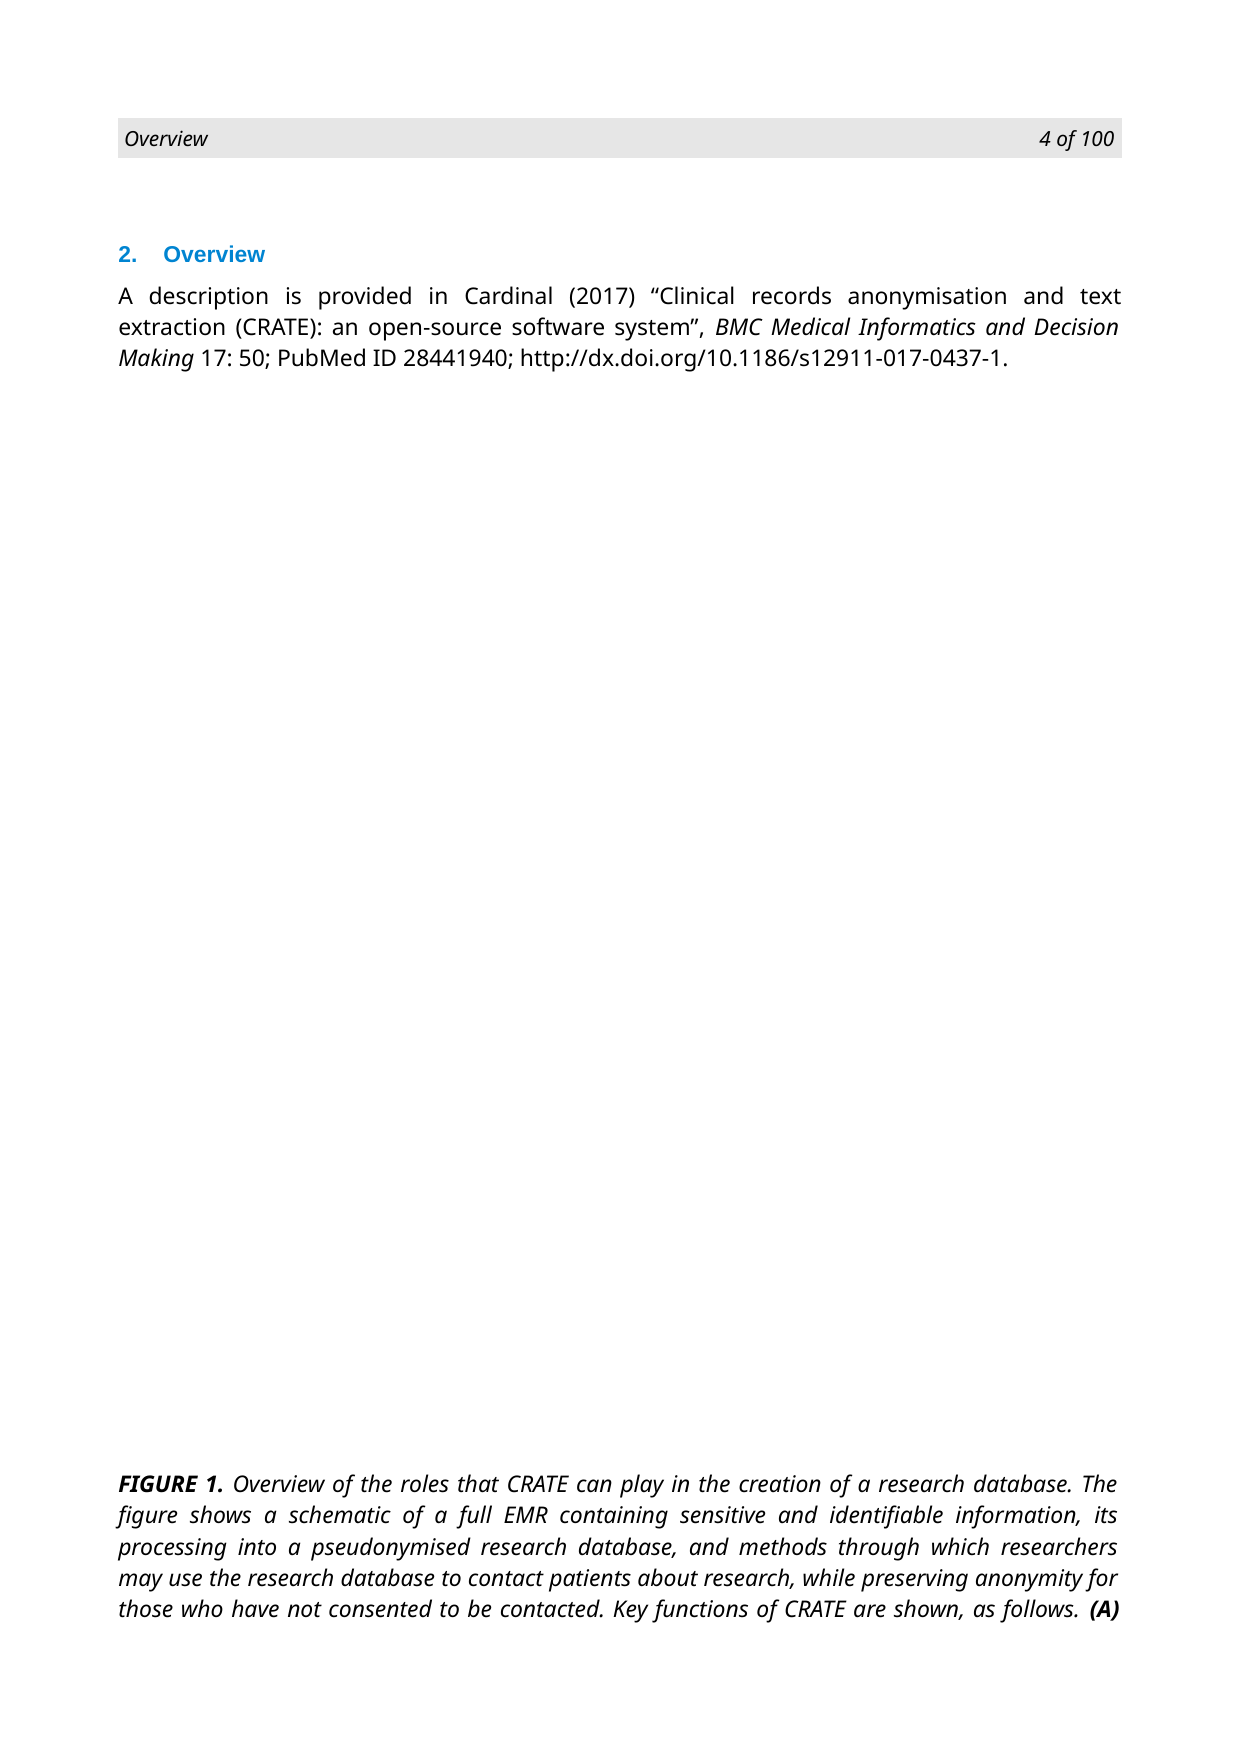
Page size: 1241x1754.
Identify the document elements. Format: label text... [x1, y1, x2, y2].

text A description is provided in Cardinal (2017) “Clinical records anonymisation and text extraction (CRATE): an open-source software system”, BMC Medical Informatics and Decision Making 17: 50; PubMed ID 28441940; http://dx.doi.org/10.1186/s12911-017-0437-1. [118, 280, 1122, 373]
text FIGURE 1. Overview of the roles that CRATE can play in the creation of a research database. The figure shows a schematic of a full EMR containing sensitive and identifiable information, its processing into a pseudonymised research database, and methods through which researchers may use the research database to contact patients about research, while preserving anonymity for those who have not consented to be contacted. Key functions of CRATE are shown, as follows. (A) [118, 1468, 1122, 1624]
subtitle Overview [118, 241, 1122, 267]
